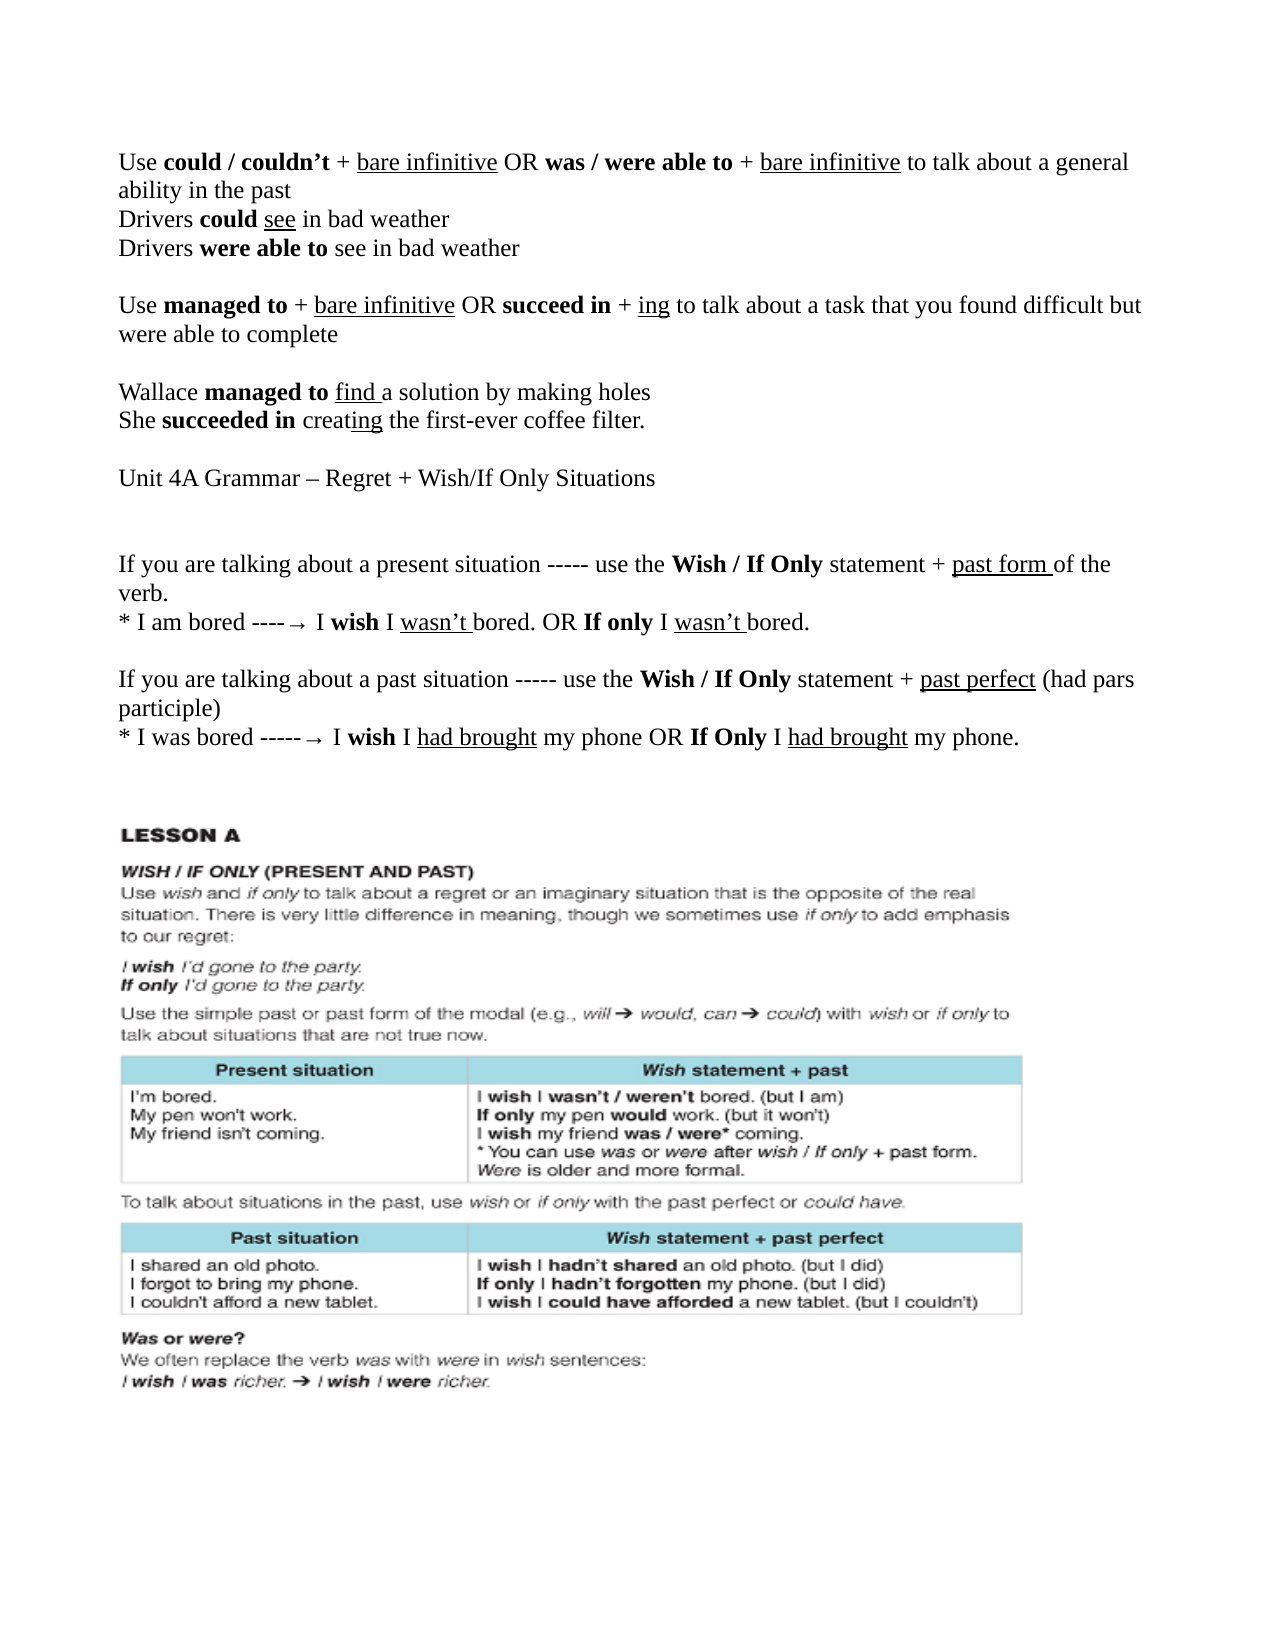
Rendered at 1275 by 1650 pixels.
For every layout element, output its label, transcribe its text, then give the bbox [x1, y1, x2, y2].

text If you are talking about a past situation ----- use the Wish / If Only statement + past perfect (had pars participle) [118, 664, 1157, 722]
picture [118, 815, 1030, 1406]
text Wallace managed to find a solution by making holes [118, 377, 1157, 406]
text Drivers were able to see in bad weather [118, 233, 1157, 262]
text If you are talking about a present situation ----- use the Wish / If Only statement + past form of the verb. [118, 549, 1157, 607]
text Use managed to + bare infinitive OR succeed in + ing to talk about a task that you found difficult but were able to complete [118, 291, 1157, 348]
text * I was bored -----→ I wish I had brought my phone OR If Only I had brought my phone. [118, 722, 1157, 751]
text Unit 4A Grammar – Regret + Wish/If Only Situations [118, 463, 1157, 492]
text Use could / couldn’t + bare infinitive OR was / were able to + bare infinitive to talk about a general ability in the past [118, 118, 1157, 204]
text Drivers could see in bad weather [118, 204, 1157, 233]
text * I am bored ----→ I wish I wasn’t bored. OR If only I wasn’t bored. [118, 607, 1157, 636]
text She succeeded in creating the first-ever coffee filter. [118, 406, 1157, 434]
